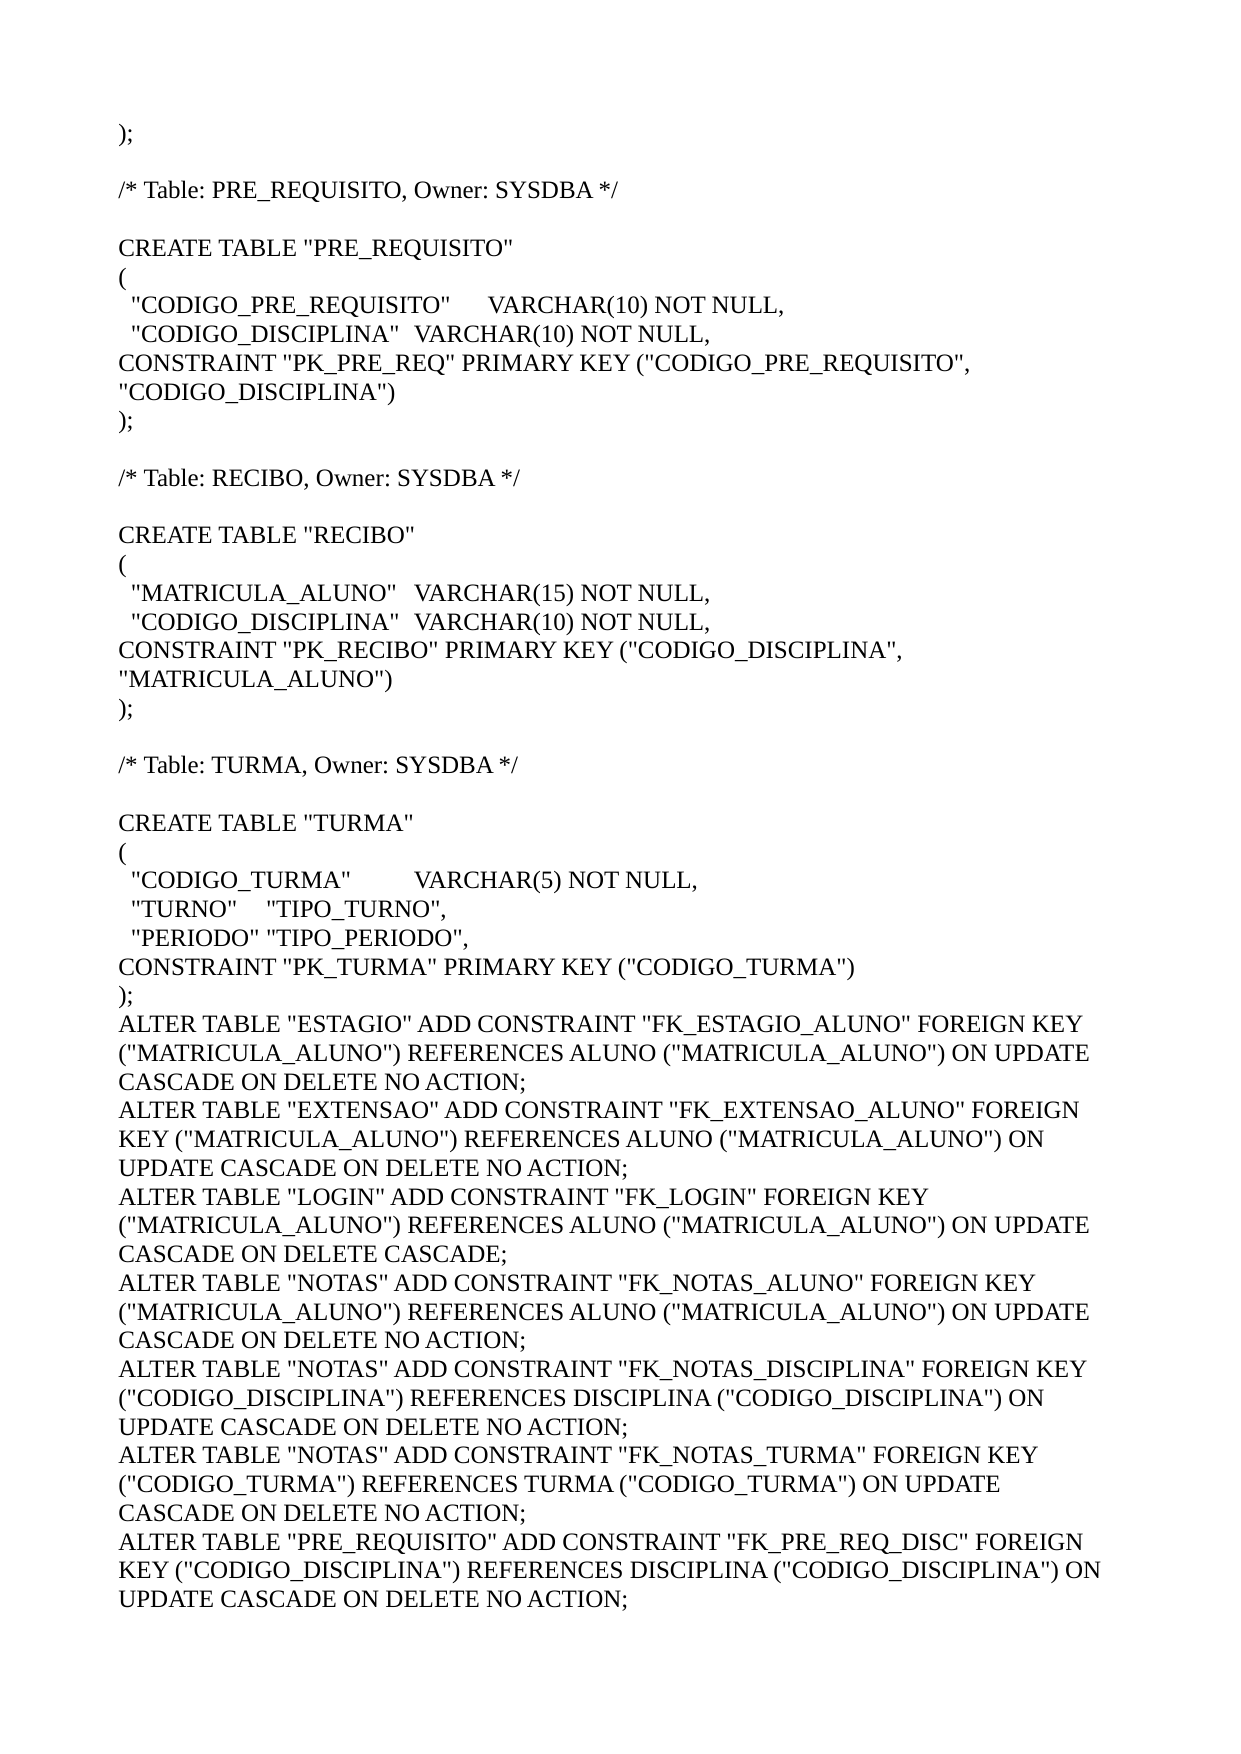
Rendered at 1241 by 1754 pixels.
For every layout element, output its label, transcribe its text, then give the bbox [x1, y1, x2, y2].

text ); [118, 981, 1122, 1009]
text "MATRICULA_ALUNO" VARCHAR(15) NOT NULL, [118, 578, 1122, 607]
text /* Table: TURMA, Owner: SYSDBA */ [118, 751, 1122, 779]
text ALTER TABLE "NOTAS" ADD CONSTRAINT "FK_NOTAS_TURMA" FOREIGN KEY ("CODIGO_TURMA") REFERENCES TURMA ("CODIGO_TURMA") ON UPDATE CASCADE ON DELETE NO ACTION; [118, 1441, 1122, 1527]
text "CODIGO_TURMA" VARCHAR(5) NOT NULL, [118, 866, 1122, 894]
text "TURNO" "TIPO_TURNO", [118, 894, 1122, 923]
text ALTER TABLE "ESTAGIO" ADD CONSTRAINT "FK_ESTAGIO_ALUNO" FOREIGN KEY ("MATRICULA_ALUNO") REFERENCES ALUNO ("MATRICULA_ALUNO") ON UPDATE CASCADE ON DELETE NO ACTION; [118, 1009, 1122, 1096]
text "CODIGO_PRE_REQUISITO" VARCHAR(10) NOT NULL, [118, 291, 1122, 319]
text CREATE TABLE "TURMA" [118, 808, 1122, 837]
text ); [118, 693, 1122, 722]
text ( [118, 549, 1122, 578]
text CONSTRAINT "PK_RECIBO" PRIMARY KEY ("CODIGO_DISCIPLINA", "MATRICULA_ALUNO") [118, 636, 1122, 693]
text "PERIODO" "TIPO_PERIODO", [118, 923, 1122, 952]
text /* Table: PRE_REQUISITO, Owner: SYSDBA */ [118, 176, 1122, 204]
text ( [118, 262, 1122, 291]
text "CODIGO_DISCIPLINA" VARCHAR(10) NOT NULL, [118, 319, 1122, 348]
text ALTER TABLE "EXTENSAO" ADD CONSTRAINT "FK_EXTENSAO_ALUNO" FOREIGN KEY ("MATRICULA_ALUNO") REFERENCES ALUNO ("MATRICULA_ALUNO") ON UPDATE CASCADE ON DELETE NO ACTION; [118, 1096, 1122, 1182]
text ALTER TABLE "PRE_REQUISITO" ADD CONSTRAINT "FK_PRE_REQ_DISC" FOREIGN KEY ("CODIGO_DISCIPLINA") REFERENCES DISCIPLINA ("CODIGO_DISCIPLINA") ON UPDATE CASCADE ON DELETE NO ACTION; [118, 1527, 1122, 1613]
text CONSTRAINT "PK_TURMA" PRIMARY KEY ("CODIGO_TURMA") [118, 952, 1122, 981]
text CREATE TABLE "RECIBO" [118, 521, 1122, 549]
text ( [118, 837, 1122, 866]
text /* Table: RECIBO, Owner: SYSDBA */ [118, 463, 1122, 492]
text ); [118, 406, 1122, 434]
text CONSTRAINT "PK_PRE_REQ" PRIMARY KEY ("CODIGO_PRE_REQUISITO", "CODIGO_DISCIPLINA") [118, 348, 1122, 406]
text ALTER TABLE "NOTAS" ADD CONSTRAINT "FK_NOTAS_DISCIPLINA" FOREIGN KEY ("CODIGO_DISCIPLINA") REFERENCES DISCIPLINA ("CODIGO_DISCIPLINA") ON UPDATE CASCADE ON DELETE NO ACTION; [118, 1354, 1122, 1441]
text ); [118, 118, 1122, 147]
text CREATE TABLE "PRE_REQUISITO" [118, 233, 1122, 262]
text ALTER TABLE "LOGIN" ADD CONSTRAINT "FK_LOGIN" FOREIGN KEY ("MATRICULA_ALUNO") REFERENCES ALUNO ("MATRICULA_ALUNO") ON UPDATE CASCADE ON DELETE CASCADE; [118, 1182, 1122, 1268]
text ALTER TABLE "NOTAS" ADD CONSTRAINT "FK_NOTAS_ALUNO" FOREIGN KEY ("MATRICULA_ALUNO") REFERENCES ALUNO ("MATRICULA_ALUNO") ON UPDATE CASCADE ON DELETE NO ACTION; [118, 1268, 1122, 1354]
text "CODIGO_DISCIPLINA" VARCHAR(10) NOT NULL, [118, 607, 1122, 636]
